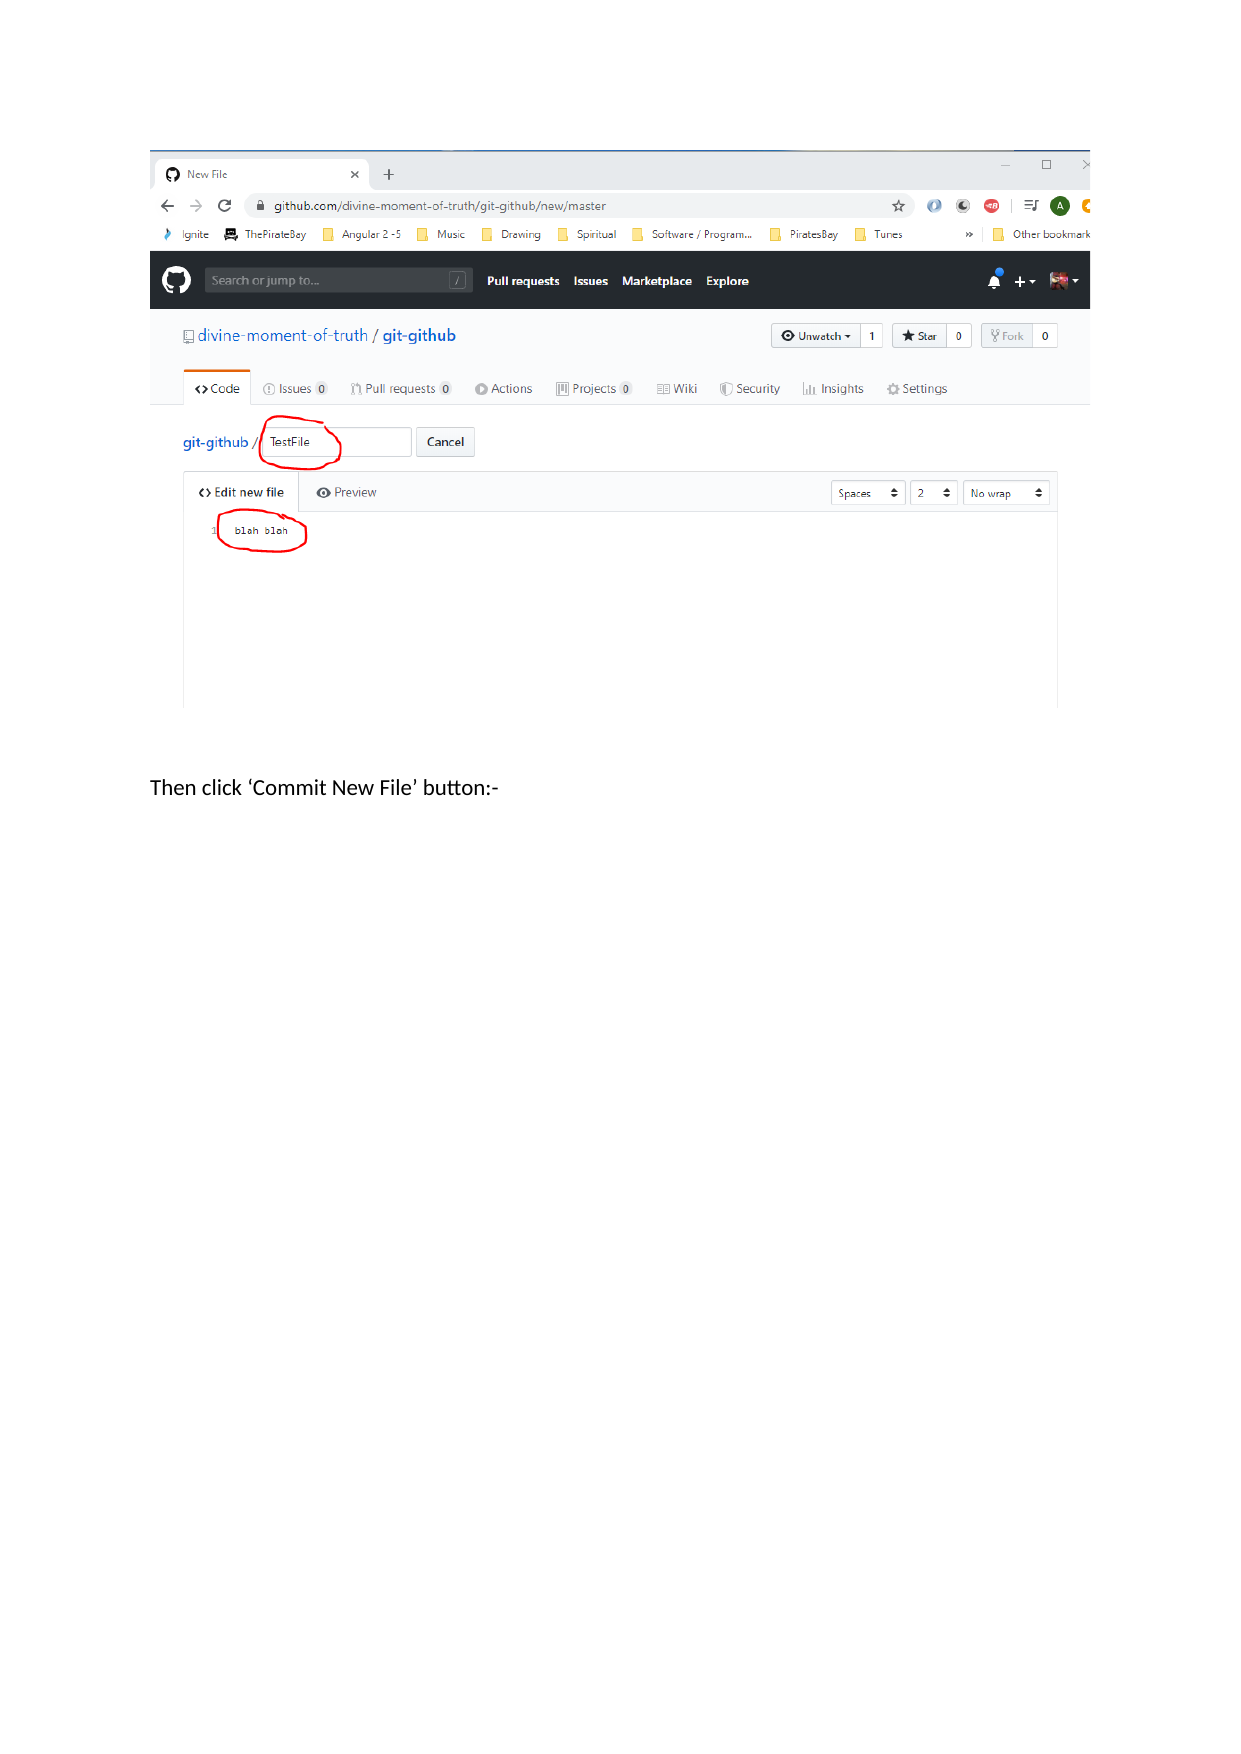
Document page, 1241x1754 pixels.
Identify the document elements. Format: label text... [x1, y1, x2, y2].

text Then click ‘Commit New File’ button:- [150, 773, 1090, 801]
